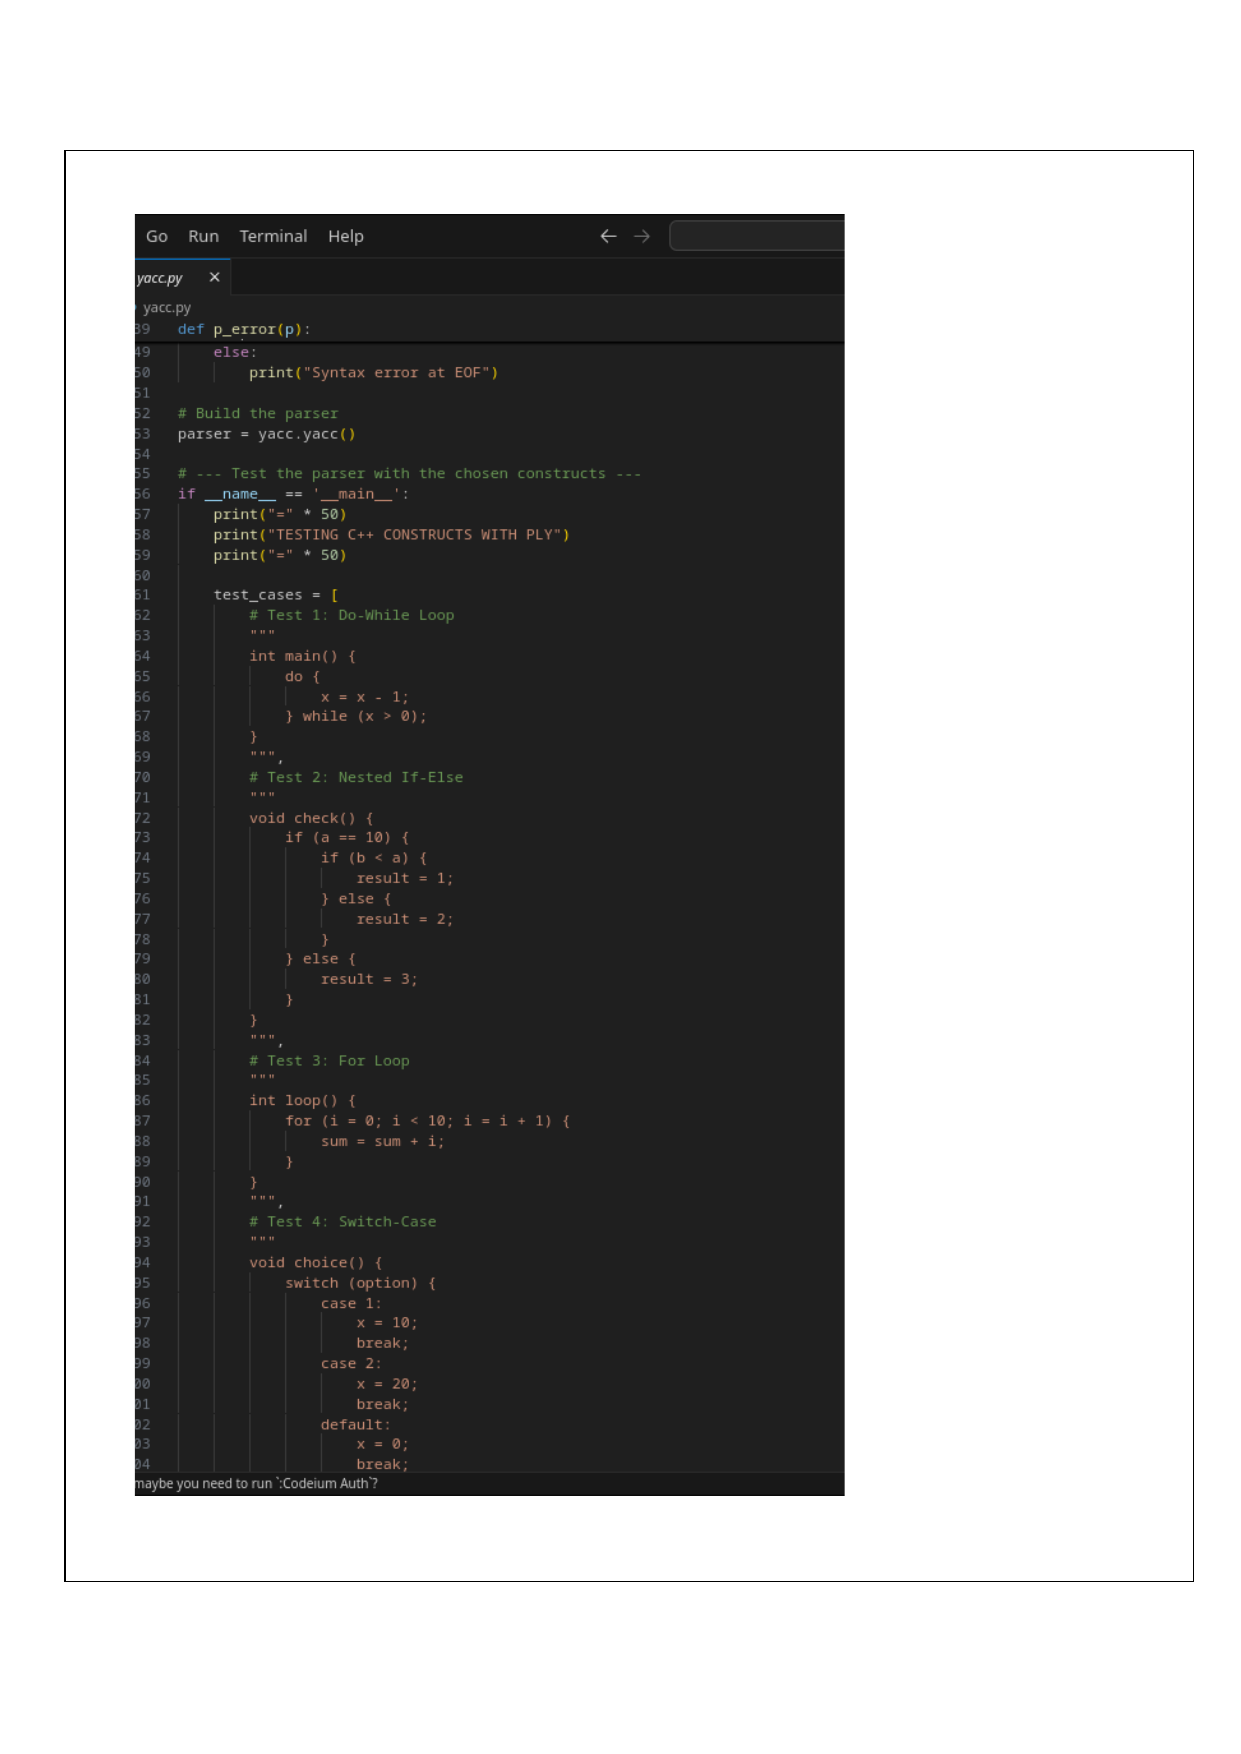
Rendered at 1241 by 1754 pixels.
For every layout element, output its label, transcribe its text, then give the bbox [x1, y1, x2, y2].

table_cell Yacc Program: [66, 151, 1193, 1581]
picture [134, 214, 334, 1496]
